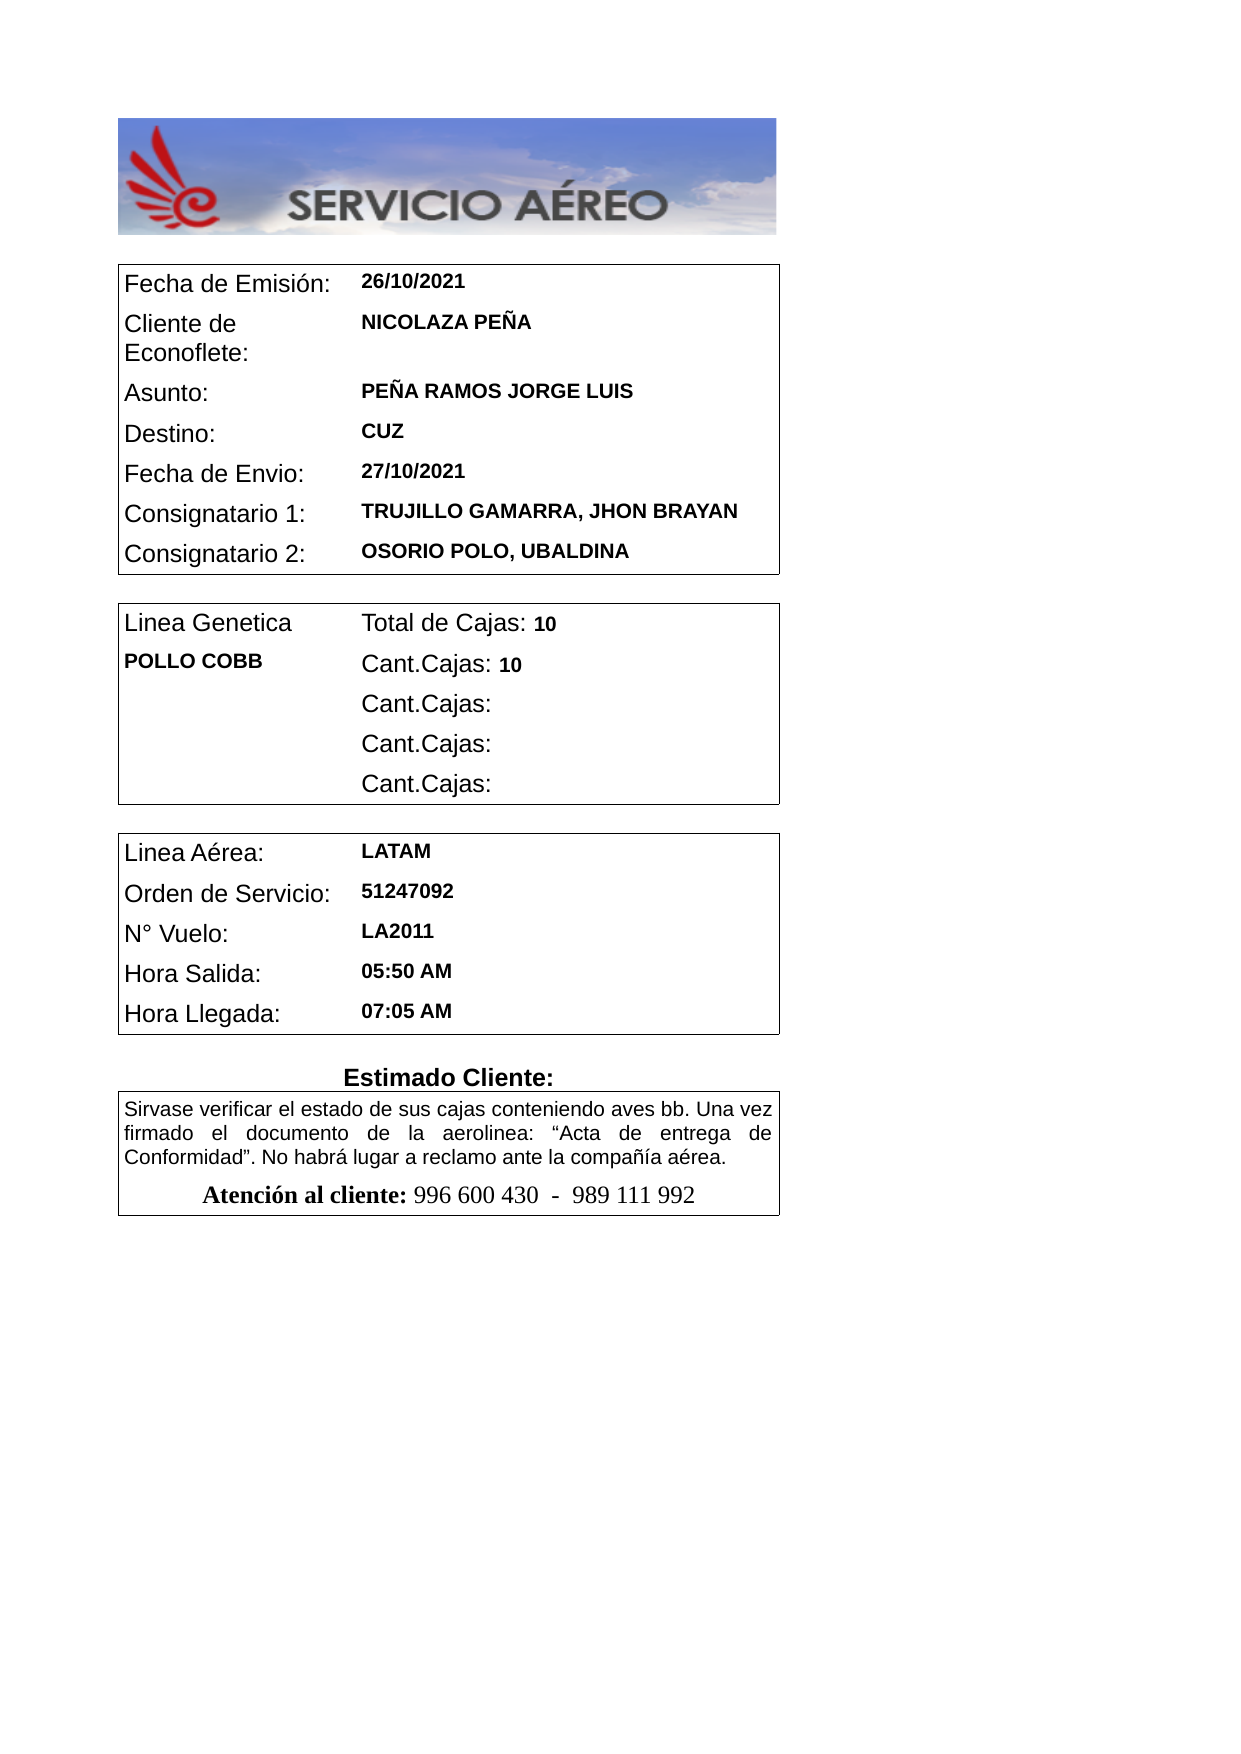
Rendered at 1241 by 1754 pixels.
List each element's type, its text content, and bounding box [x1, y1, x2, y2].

table_cell Hora Llegada: [119, 994, 356, 1034]
table_cell [356, 575, 779, 603]
table_cell LATAM [356, 834, 779, 873]
table_header Fecha de Emisión: [119, 265, 356, 304]
table_cell 51247092 [356, 873, 779, 913]
table_cell OSORIO POLO, UBALDINA [356, 534, 779, 574]
table_cell TRUJILLO GAMARRA, JHON BRAYAN [356, 493, 779, 533]
table_cell Hora Salida: [119, 953, 356, 993]
table_cell Cliente de Econoflete: [119, 304, 356, 373]
table_cell NICOLAZA PEÑA [356, 304, 779, 373]
table_cell Orden de Servicio: [119, 873, 356, 913]
table_cell Linea Genetica [119, 604, 356, 643]
table_cell Fecha de Envio: [119, 453, 356, 493]
table_cell [118, 805, 356, 833]
table_cell 05:50 AM [356, 953, 779, 993]
table_cell Consignatario 2: [119, 534, 356, 574]
table_cell Atención al cliente: 996 600 430 - 989 111 992 [119, 1175, 779, 1215]
table_cell PEÑA RAMOS JORGE LUIS [356, 373, 779, 413]
table_cell Asunto: [119, 373, 356, 413]
table_cell Consignatario 1: [119, 493, 356, 533]
picture [118, 118, 777, 235]
table_cell [356, 805, 779, 833]
table_cell [119, 723, 356, 763]
table_cell Total de Cajas: 10 [356, 604, 779, 643]
table_cell Cant.Cajas: [356, 764, 779, 804]
table_cell [118, 575, 356, 603]
table_cell N° Vuelo: [119, 913, 356, 953]
table_cell Sirvase verificar el estado de sus cajas conteniendo aves bb. Una vez firmado el documento de la aerolinea: “Acta de entrega de Conformidad”. No habrá lugar a reclamo ante la compañía aérea. [119, 1092, 779, 1175]
table_cell [119, 683, 356, 723]
table_cell 27/10/2021 [356, 453, 779, 493]
table_cell CUZ [356, 413, 779, 453]
table_cell LA2011 [356, 913, 779, 953]
table_cell [119, 764, 356, 804]
table_cell POLLO COBB [119, 643, 356, 683]
table_cell Cant.Cajas: 10 [356, 643, 779, 683]
table_cell Estimado Cliente: [118, 1035, 779, 1091]
table_cell Cant.Cajas: [356, 723, 779, 763]
table_cell Linea Aérea: [119, 834, 356, 873]
table_cell Cant.Cajas: [356, 683, 779, 723]
table_header 26/10/2021 [356, 265, 779, 304]
table_cell 07:05 AM [356, 994, 779, 1034]
table_cell Destino: [119, 413, 356, 453]
